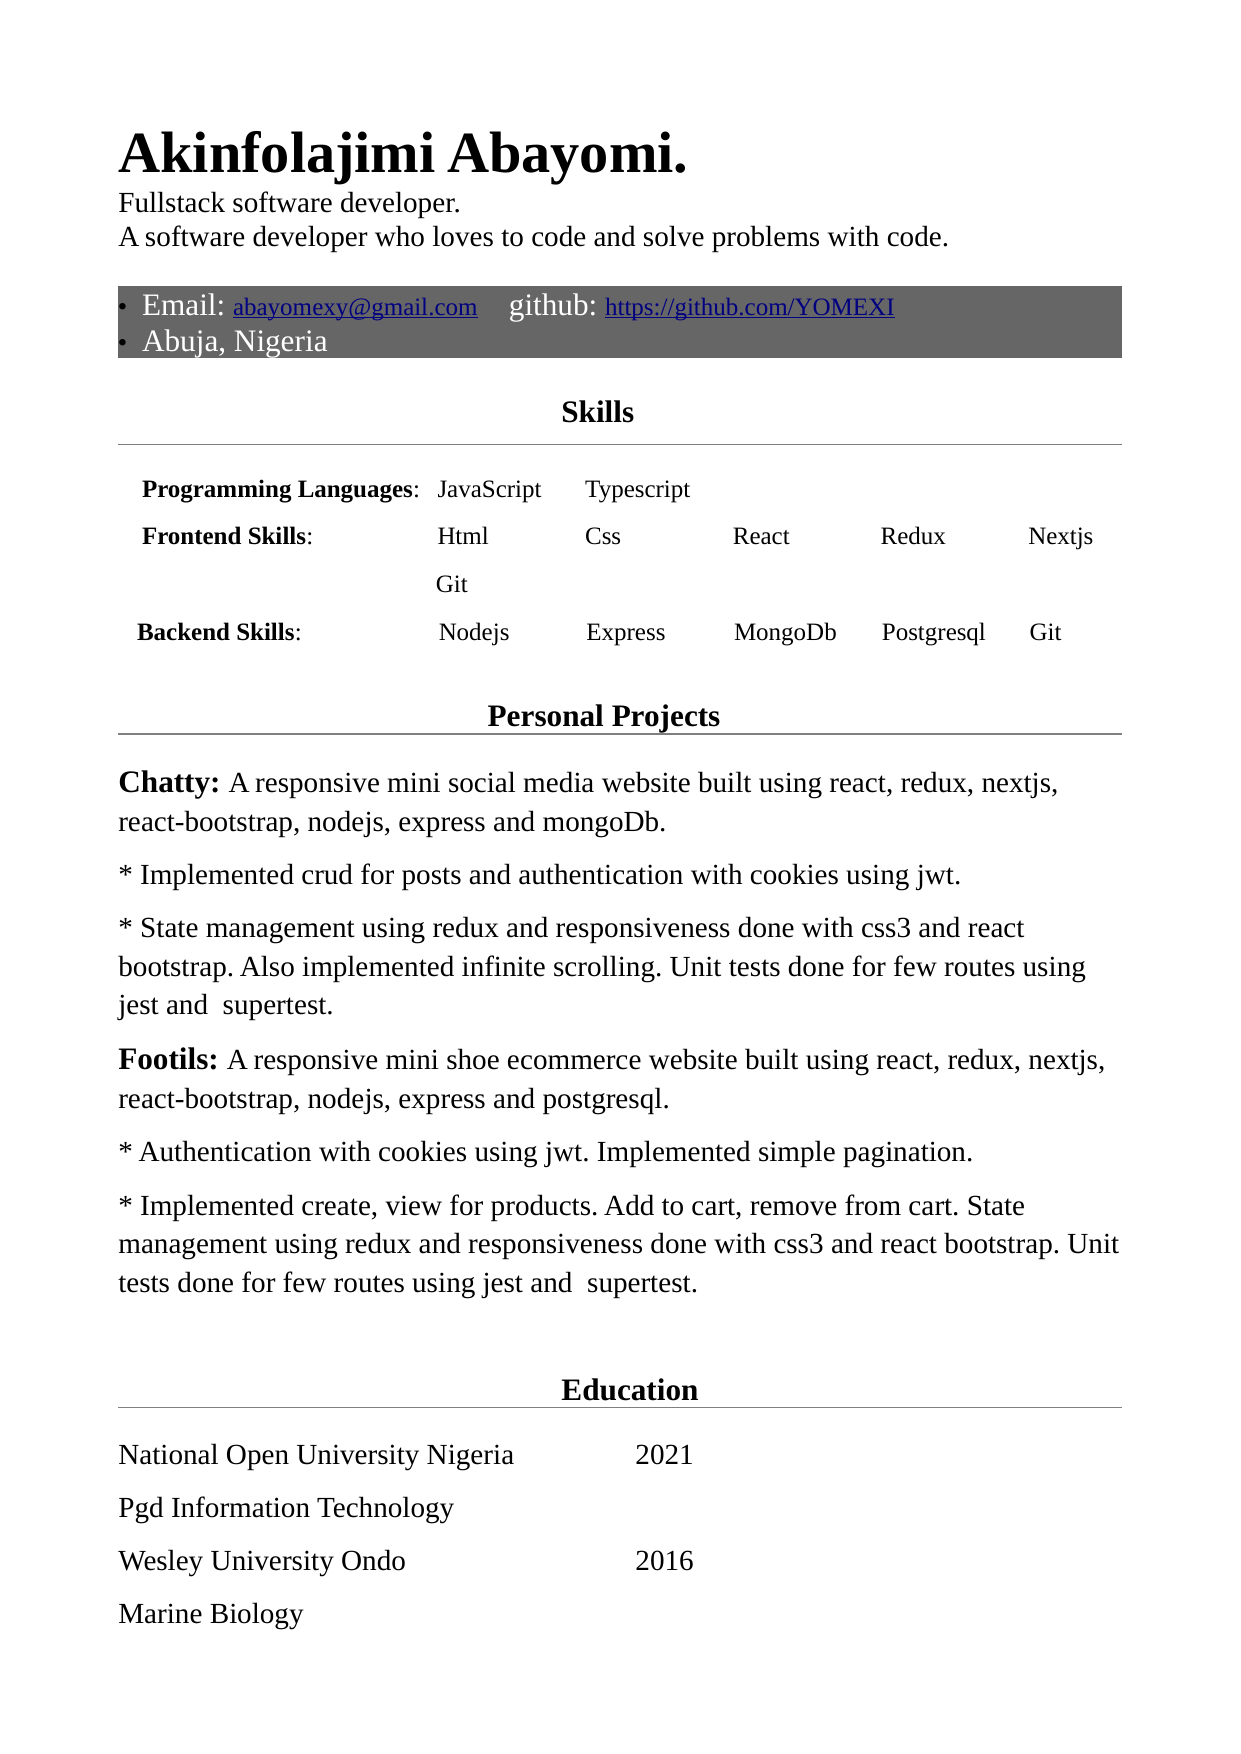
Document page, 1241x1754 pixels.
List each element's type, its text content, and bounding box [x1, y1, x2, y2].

text Backend Skills: Nodejs Express MongoDb Postgresql Git [118, 617, 1122, 678]
list Frontend Skills: Html Css React Redux Nextjs [118, 521, 1122, 550]
text Marine Biology [118, 1596, 1122, 1630]
list Git [331, 569, 1122, 598]
text * Implemented create, view for products. Add to cart, remove from cart. State management using redux and responsiveness done with css3 and react bootstrap. Unit tests done for few routes using jest and supertest. [118, 1188, 1122, 1298]
text Education [118, 1371, 1122, 1407]
text Wesley University Ondo 2016 [118, 1543, 1122, 1577]
text A software developer who loves to code and solve problems with code. [118, 219, 1122, 252]
text Chatty: A responsive mini social media website built using react, redux, nextjs, react-bootstrap, nodejs, express and mongoDb. [118, 763, 1122, 838]
text Fullstack software developer. [118, 185, 1122, 219]
text Skills [118, 394, 1122, 429]
text National Open University Nigeria 2021 [118, 1437, 1122, 1470]
text Footils: A responsive mini shoe ecommerce website built using react, redux, nextjs, react-bootstrap, nodejs, express and postgresql. [118, 1041, 1122, 1115]
list Programming Languages: JavaScript Typescript [118, 474, 1122, 503]
text Akinfolajimi Abayomi. [118, 118, 1122, 185]
table_header Email: abayomexy@gmail.com github: https://github.com/YOMEXI Abuja, Nigeria [118, 286, 1122, 358]
text * State management using redux and responsiveness done with css3 and react bootstrap. Also implemented infinite scrolling. Unit tests done for few routes using jest and supertest. [118, 910, 1122, 1021]
text Personal Projects [118, 697, 1122, 733]
text * Authentication with cookies using jwt. Implemented simple pagination. [118, 1134, 1122, 1168]
text Pgd Information Technology [118, 1490, 1122, 1523]
text * Implemented crud for posts and authentication with cookies using jwt. [118, 857, 1122, 891]
